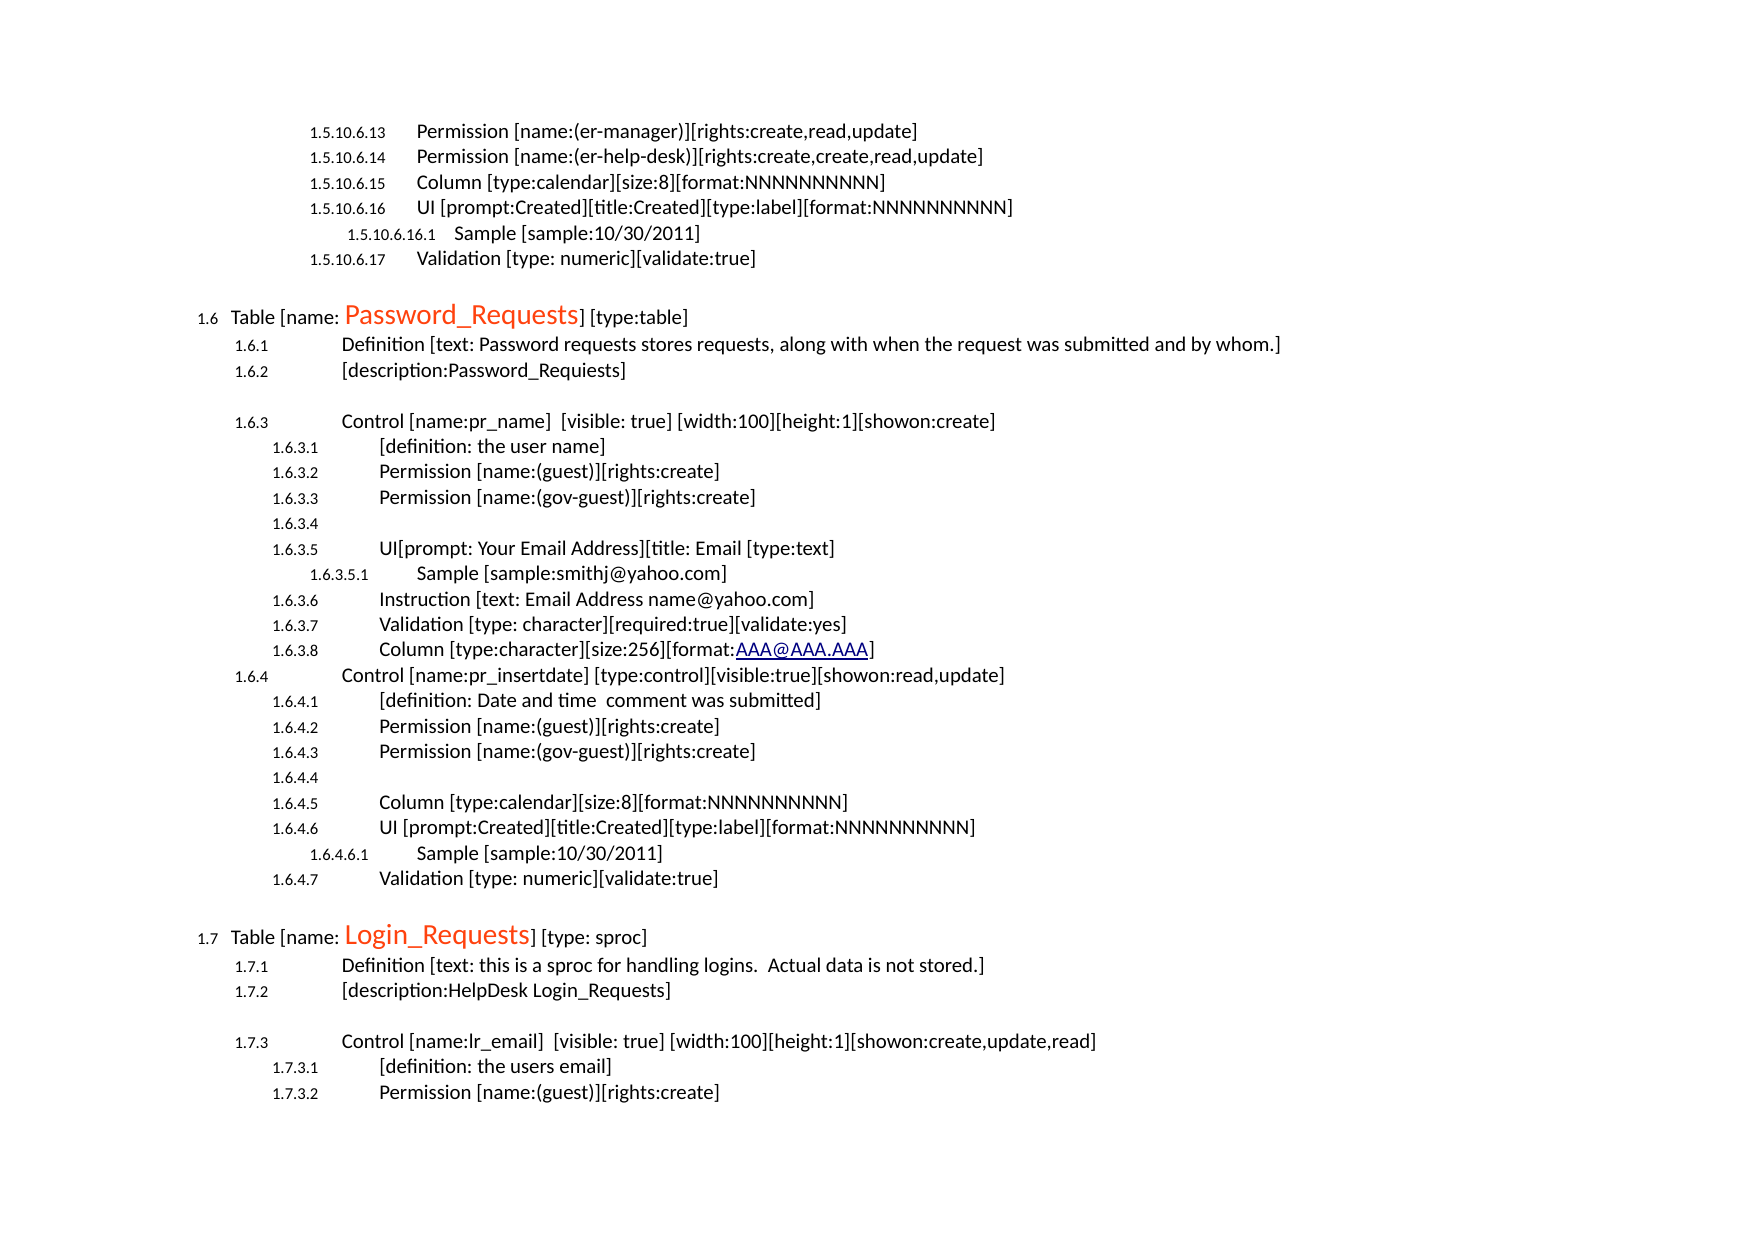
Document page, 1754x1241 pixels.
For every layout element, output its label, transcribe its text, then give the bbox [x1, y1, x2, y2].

list Validation [type: character][required:true][validate:yes] [268, 611, 1636, 637]
list Permission [name:(guest)][rights:create] [268, 459, 1636, 484]
list Table [name: Login_Requests] [type: sproc] [193, 916, 1636, 952]
list Column [type:calendar][size:8][format:NNNNNNNNNN] [306, 169, 1636, 194]
list Permission [name:(guest)][rights:create] [268, 713, 1636, 738]
list [description:Password_Requiests] [231, 357, 1636, 382]
list Definition [text: this is a sproc for handling logins. Actual data is not stored.] [231, 952, 1636, 977]
list Control [name:lr_email] [visible: true] [width:100][height:1][showon:create,update,read] [231, 1028, 1636, 1053]
list [definition: the user name] [268, 433, 1636, 459]
list Permission [name:(er-help-desk)][rights:create,create,read,update] [306, 143, 1636, 169]
list Validation [type: numeric][validate:true] [268, 865, 1636, 891]
list UI [prompt:Created][title:Created][type:label][format:NNNNNNNNNN] [268, 814, 1636, 840]
list Sample [sample:10/30/2011] [343, 220, 1636, 245]
list Table [name: Password_Requests] [type:table] [193, 296, 1636, 332]
list [definition: Date and time comment was submitted] [268, 687, 1636, 713]
list Control [name:pr_insertdate] [type:control][visible:true][showon:read,update] [231, 662, 1636, 687]
list Sample [sample:smithj@yahoo.com] [306, 560, 1636, 586]
list Definition [text: Password requests stores requests, along with when the request was submitted and by whom.] [231, 332, 1636, 357]
list Control [name:pr_name] [visible: true] [width:100][height:1][showon:create] [231, 408, 1636, 433]
list Permission [name:(guest)][rights:create] [268, 1079, 1636, 1104]
list [definition: the users email] [268, 1053, 1636, 1079]
list Instruction [text: Email Address name@yahoo.com] [268, 586, 1636, 611]
list [description:HelpDesk Login_Requests] [231, 977, 1636, 1003]
list Permission [name:(er-manager)][rights:create,read,update] [306, 118, 1636, 143]
list Permission [name:(gov-guest)][rights:create] [268, 738, 1636, 764]
list Column [type:calendar][size:8][format:NNNNNNNNNN] [268, 789, 1636, 814]
list UI[prompt: Your Email Address][title: Email [type:text] [268, 535, 1636, 560]
list UI [prompt:Created][title:Created][type:label][format:NNNNNNNNNN] [306, 194, 1636, 220]
list Validation [type: numeric][validate:true] [306, 245, 1636, 271]
list Sample [sample:10/30/2011] [306, 840, 1636, 865]
list Permission [name:(gov-guest)][rights:create] [268, 484, 1636, 509]
list Column [type:character][size:256][format:AAA@AAA.AAA] [268, 637, 1636, 662]
